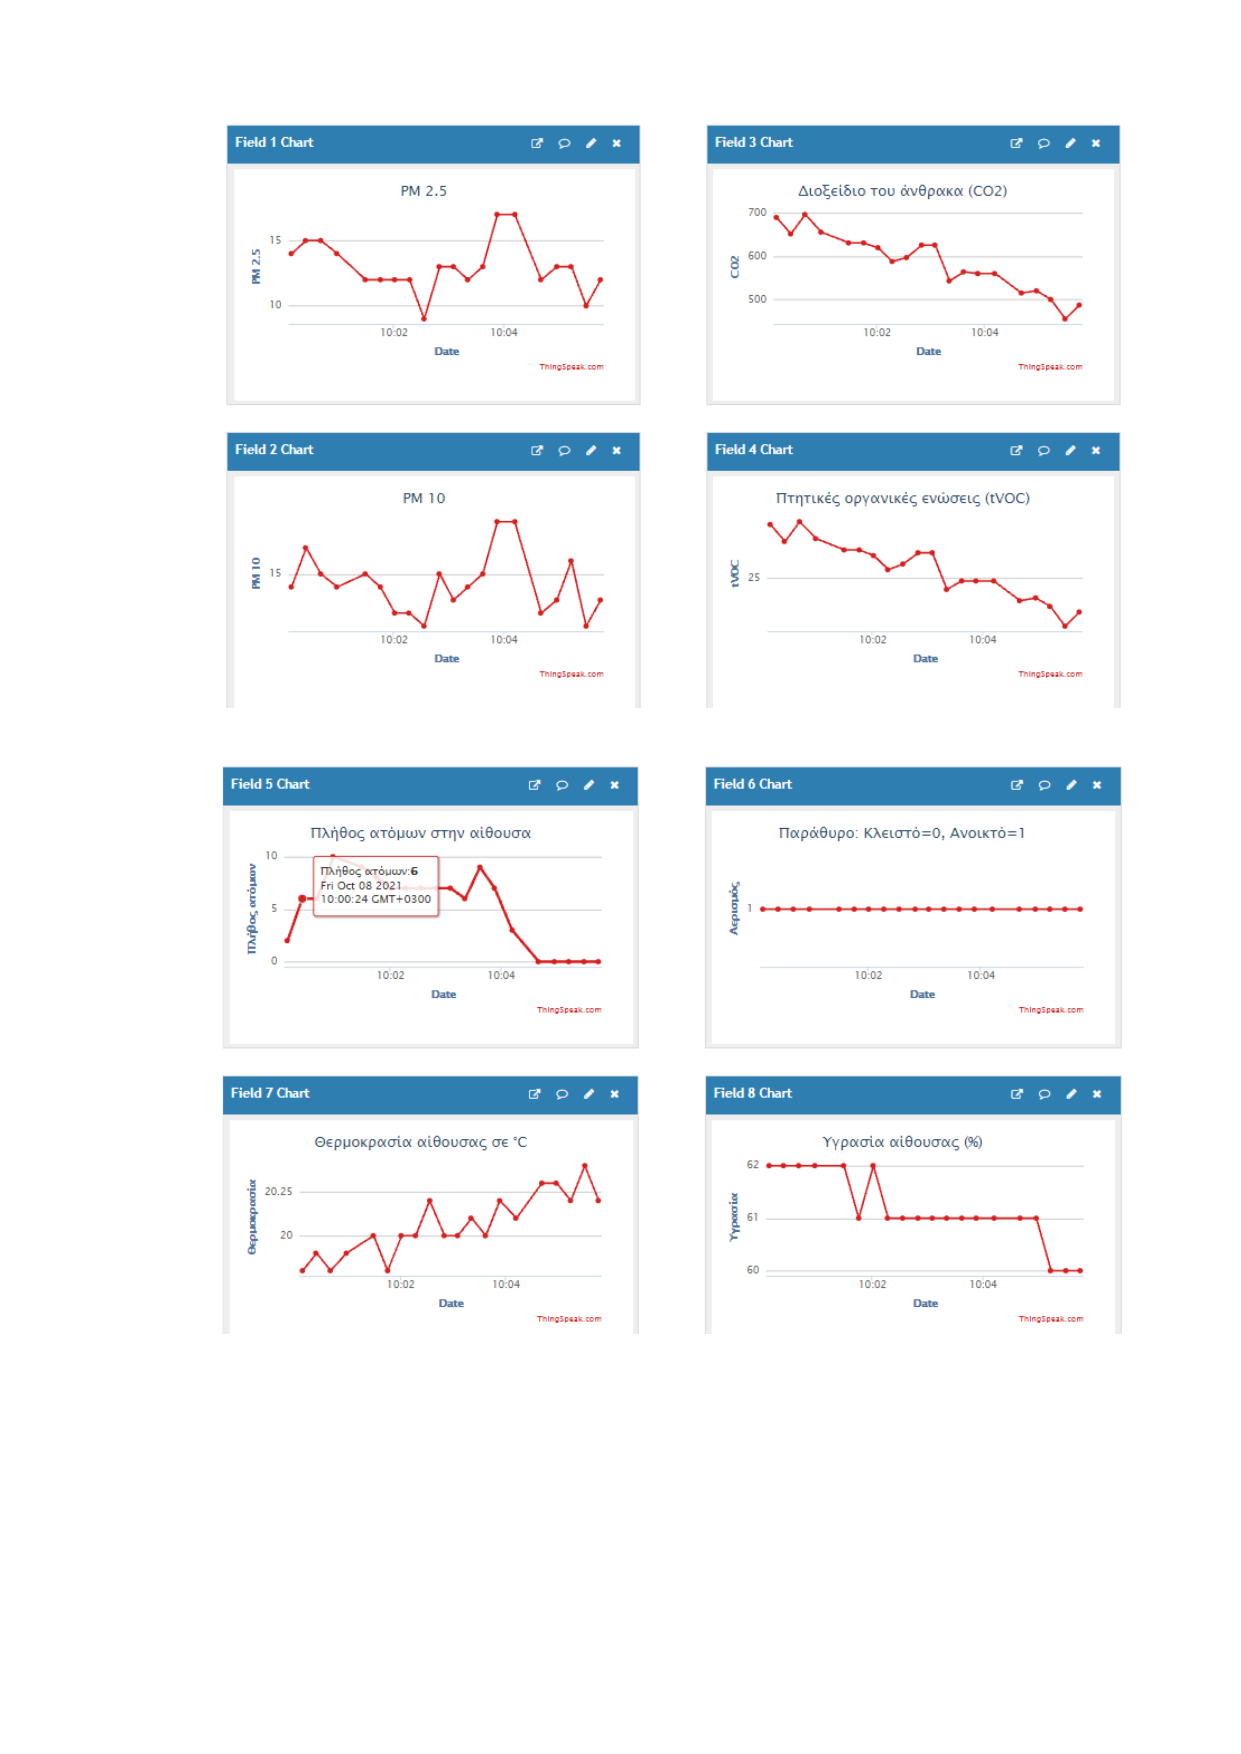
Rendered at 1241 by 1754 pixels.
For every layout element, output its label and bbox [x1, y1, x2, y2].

picture [222, 118, 1123, 708]
picture [222, 763, 1123, 1334]
